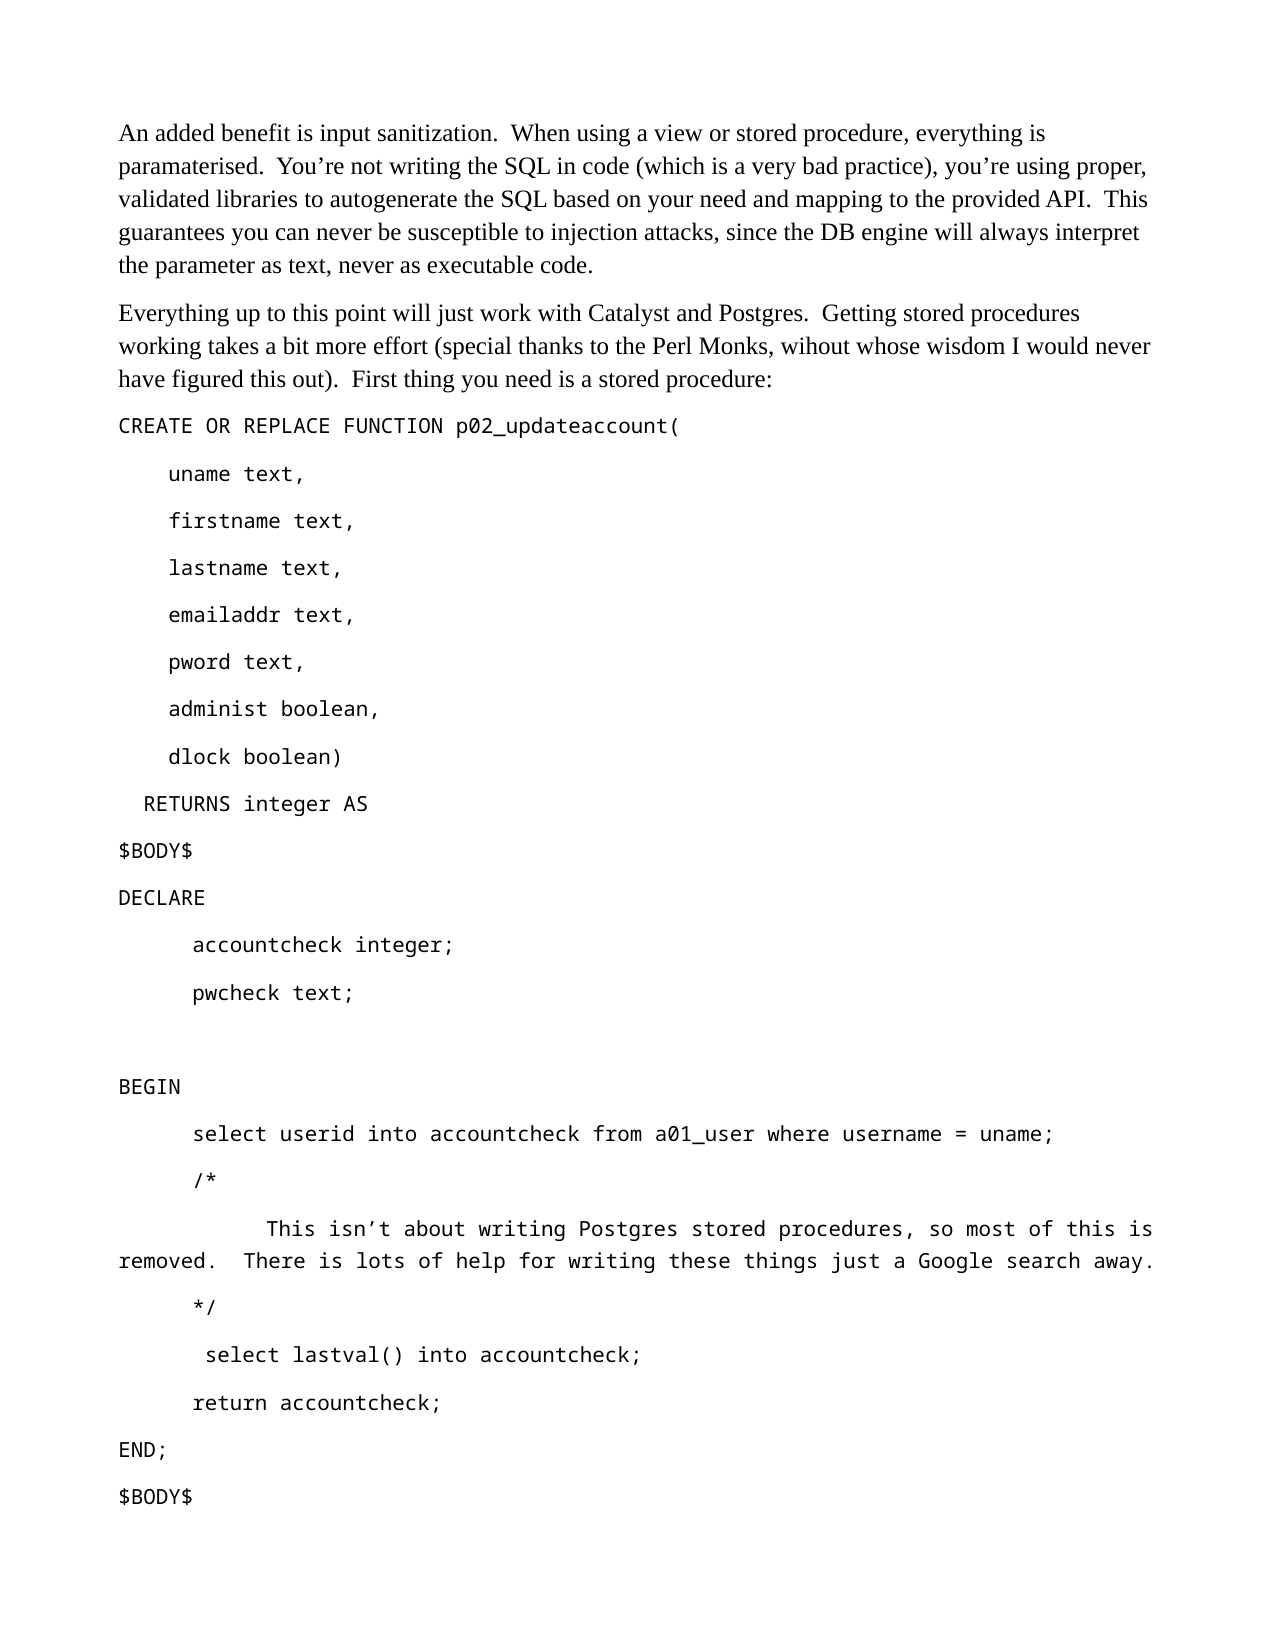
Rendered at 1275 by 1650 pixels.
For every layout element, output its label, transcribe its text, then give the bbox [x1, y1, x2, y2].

text accountcheck integer; [118, 931, 1157, 959]
text pword text, [118, 647, 1157, 676]
text RETURNS integer AS [118, 789, 1157, 817]
text $BODY$ [118, 1482, 1157, 1511]
text CREATE OR REPLACE FUNCTION p02_updateaccount( [118, 411, 1157, 440]
text select userid into accountcheck from a01_user where username = uname; [118, 1119, 1157, 1148]
text BEGIN [118, 1072, 1157, 1101]
text select lastval() into accountcheck; [118, 1341, 1157, 1369]
text This isn’t about writing Postgres stored procedures, so most of this is removed. There is lots of help for writing these things just a Google search away. [118, 1214, 1157, 1275]
text emailaddr text, [118, 600, 1157, 629]
text /* [118, 1166, 1157, 1195]
text firstname text, [118, 506, 1157, 534]
text Everything up to this point will just work with Catalyst and Postgres. Getting stored procedures working takes a bit more effort (special thanks to the Perl Monks, wihout whose wisdom I would never have figured this out). First thing you need is a stored procedure: [118, 298, 1157, 393]
text dlock boolean) [118, 742, 1157, 770]
text uname text, [118, 459, 1157, 487]
text pwcheck text; [118, 978, 1157, 1006]
text administ boolean, [118, 694, 1157, 723]
text END; [118, 1435, 1157, 1463]
text lastname text, [118, 553, 1157, 581]
text */ [118, 1293, 1157, 1322]
text An added benefit is input sanitization. When using a view or stored procedure, everything is paramaterised. You’re not writing the SQL in code (which is a very bad practice), you’re using proper, validated libraries to autogenerate the SQL based on your need and mapping to the provided API. This guarantees you can never be susceptible to injection attacks, since the DB engine will always interpret the parameter as text, never as executable code. [118, 118, 1157, 279]
text $BODY$ [118, 836, 1157, 864]
text DECLARE [118, 883, 1157, 912]
text return accountcheck; [118, 1388, 1157, 1416]
